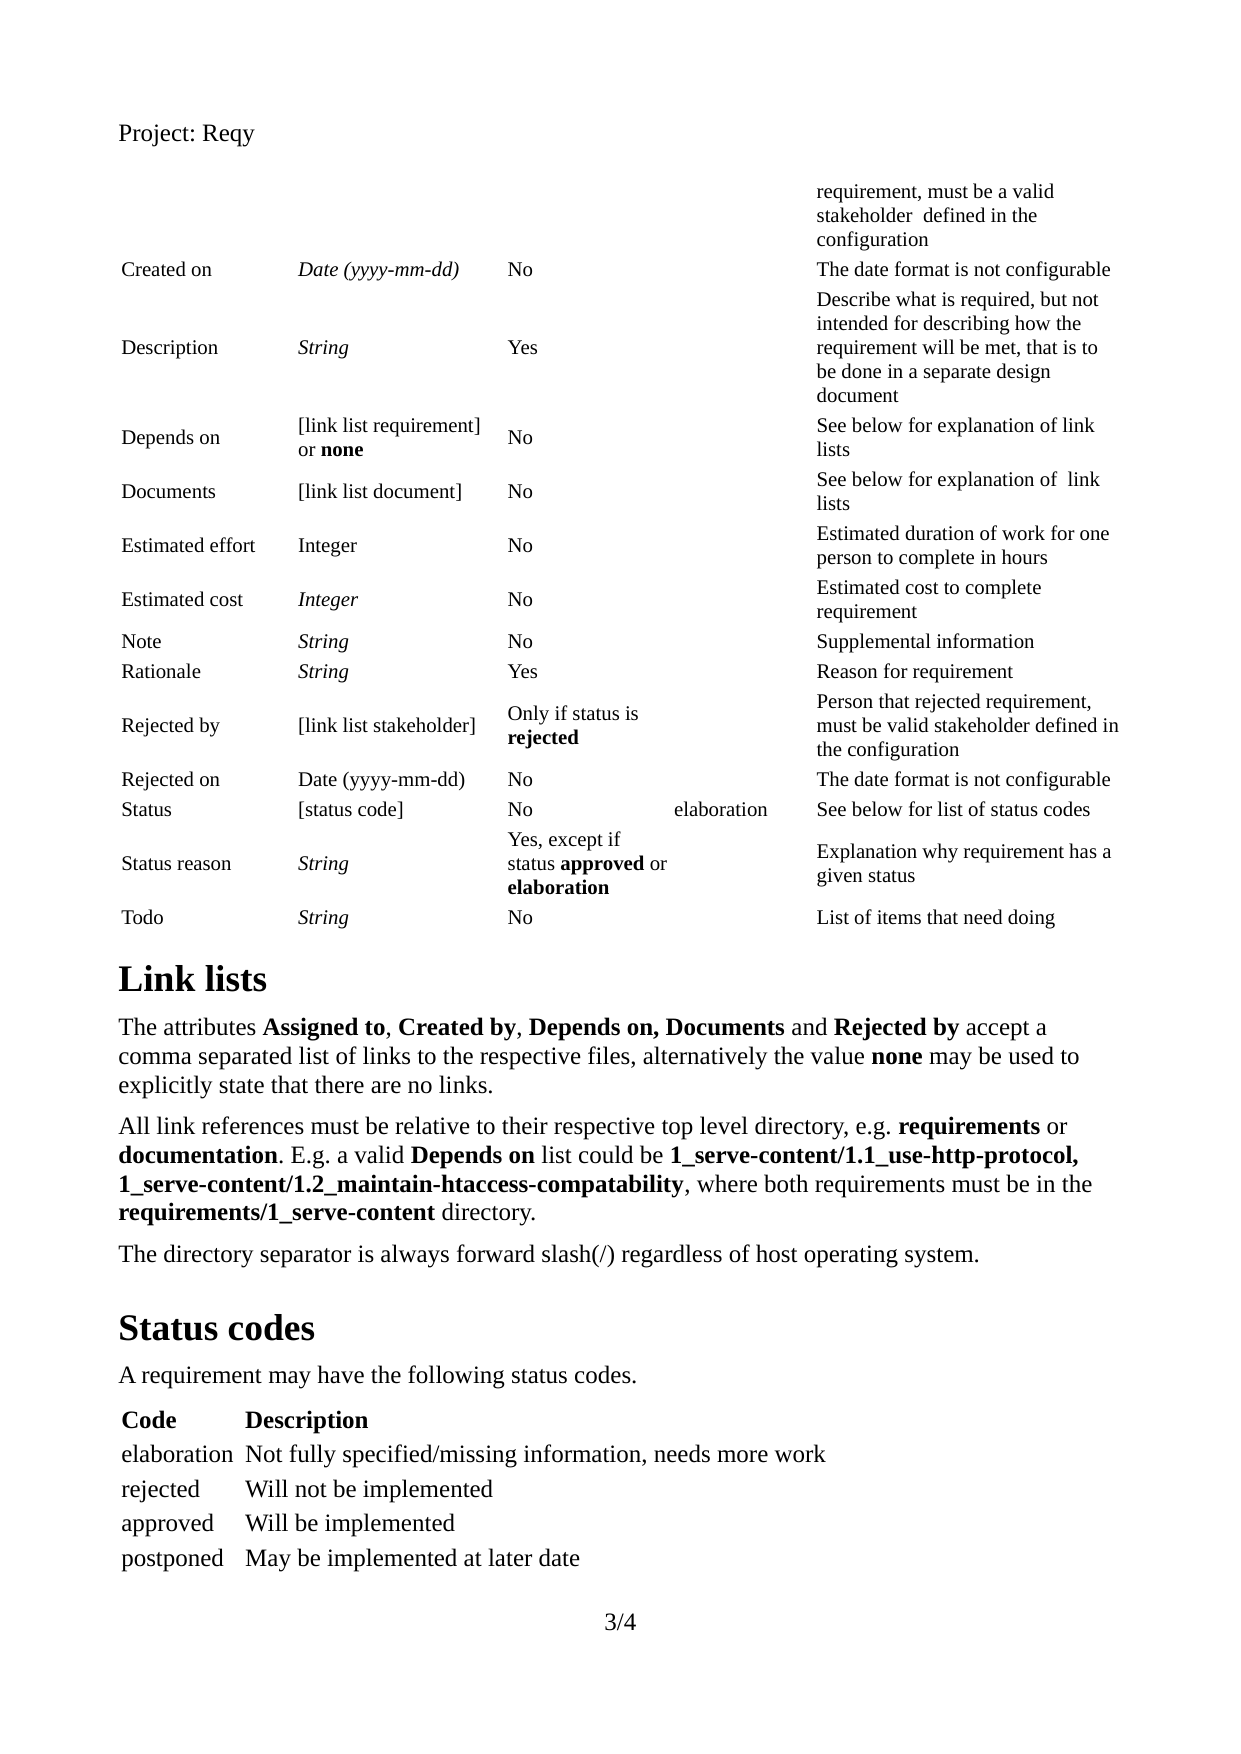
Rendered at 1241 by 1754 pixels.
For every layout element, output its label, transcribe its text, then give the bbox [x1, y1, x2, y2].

table_cell Yes, except if status approved or elaboration [505, 824, 671, 902]
table_cell [link list requirement] or none [295, 410, 504, 464]
table_cell [link list document] [295, 464, 504, 518]
table_cell No [505, 572, 671, 626]
text All link references must be relative to their respective top level directory, e.g. requirements or documentation. E.g. a valid Depends on list could be 1_serve-content/1.1_use-http-protocol, 1_serve-content/1.2_maintain-htaccess-compatability, where both requirements must be in the requirements/1_serve-content directory. [118, 1111, 1122, 1226]
table_cell No [505, 794, 671, 824]
table_cell Status [118, 794, 295, 824]
table_cell String [295, 284, 504, 410]
table_cell [671, 686, 813, 764]
table_cell Estimated cost [118, 572, 295, 626]
table_cell See below for explanation of link lists [814, 464, 1123, 518]
table_cell elaboration [671, 794, 813, 824]
table_cell No [505, 254, 671, 284]
table_cell Describe what is required, but not intended for describing how the requirement will be met, that is to be done in a separate design document [814, 284, 1123, 410]
table_cell Documents [118, 464, 295, 518]
table_cell No [505, 764, 671, 794]
table_cell [118, 176, 295, 254]
subtitle Status codes [118, 1305, 1122, 1348]
table_cell Integer [295, 518, 504, 572]
table_cell [671, 656, 813, 686]
table_cell The date format is not configurable [814, 254, 1123, 284]
table_cell Yes [505, 284, 671, 410]
table_header Code [118, 1402, 242, 1436]
table_cell [link list stakeholder] [295, 686, 504, 764]
table_cell elaboration [118, 1436, 242, 1471]
table_cell Depends on [118, 410, 295, 464]
subtitle Link lists [118, 957, 1122, 1000]
table_cell Estimated duration of work for one person to complete in hours [814, 518, 1123, 572]
table_cell Reason for requirement [814, 656, 1123, 686]
text The directory separator is always forward slash(/) regardless of host operating system. [118, 1239, 1122, 1267]
table_cell [671, 764, 813, 794]
table_cell [671, 464, 813, 518]
table_cell Explanation why requirement has a given status [814, 824, 1123, 902]
table_cell String [295, 902, 504, 932]
table_cell Todo [118, 902, 295, 932]
table_header Description [242, 1402, 832, 1436]
table_cell rejected [118, 1471, 242, 1506]
table_cell Yes [505, 656, 671, 686]
table_cell [671, 824, 813, 902]
table_cell No [505, 410, 671, 464]
table_cell No [505, 464, 671, 518]
table_cell [671, 902, 813, 932]
table_cell The date format is not configurable [814, 764, 1123, 794]
table_cell String [295, 656, 504, 686]
table_cell Person that rejected requirement, must be valid stakeholder defined in the configuration [814, 686, 1123, 764]
table_cell [671, 572, 813, 626]
table_cell List of items that need doing [814, 902, 1123, 932]
table_cell Rationale [118, 656, 295, 686]
table_cell [671, 176, 813, 254]
table_cell Will be implemented [242, 1506, 832, 1540]
table_cell No [505, 902, 671, 932]
table_cell Status reason [118, 824, 295, 902]
table_cell Estimated cost to complete requirement [814, 572, 1123, 626]
table_cell Note [118, 626, 295, 656]
table_cell [671, 284, 813, 410]
table_cell String [295, 824, 504, 902]
table_cell approved [118, 1506, 242, 1540]
table_cell requirement, must be a valid stakeholder defined in the configuration [814, 176, 1123, 254]
table_cell String [295, 626, 504, 656]
table_cell [671, 518, 813, 572]
table_cell Supplemental information [814, 626, 1123, 656]
table_cell Rejected on [118, 764, 295, 794]
table_cell [671, 254, 813, 284]
table_cell Only if status is rejected [505, 686, 671, 764]
table_cell Date (yyyy-mm-dd) [295, 764, 504, 794]
table_cell Integer [295, 572, 504, 626]
table_cell [671, 626, 813, 656]
table_cell [505, 176, 671, 254]
table_cell May be implemented at later date [242, 1540, 832, 1575]
table_cell Rejected by [118, 686, 295, 764]
table_cell Will not be implemented [242, 1471, 832, 1506]
table_cell No [505, 626, 671, 656]
table_cell postponed [118, 1540, 242, 1575]
table_cell Description [118, 284, 295, 410]
table_cell [671, 410, 813, 464]
table_cell Created on [118, 254, 295, 284]
table_cell Estimated effort [118, 518, 295, 572]
table_cell [status code] [295, 794, 504, 824]
text The attributes Assigned to, Created by, Depends on, Documents and Rejected by accept a comma separated list of links to the respective files, alternatively the value none may be used to explicitly state that there are no links. [118, 1012, 1122, 1099]
table_cell [295, 176, 504, 254]
table_cell See below for list of status codes [814, 794, 1123, 824]
table_cell Not fully specified/missing information, needs more work [242, 1436, 832, 1471]
table_cell Date (yyyy-mm-dd) [295, 254, 504, 284]
text A requirement may have the following status codes. [118, 1361, 1122, 1389]
table_cell See below for explanation of link lists [814, 410, 1123, 464]
table_cell No [505, 518, 671, 572]
